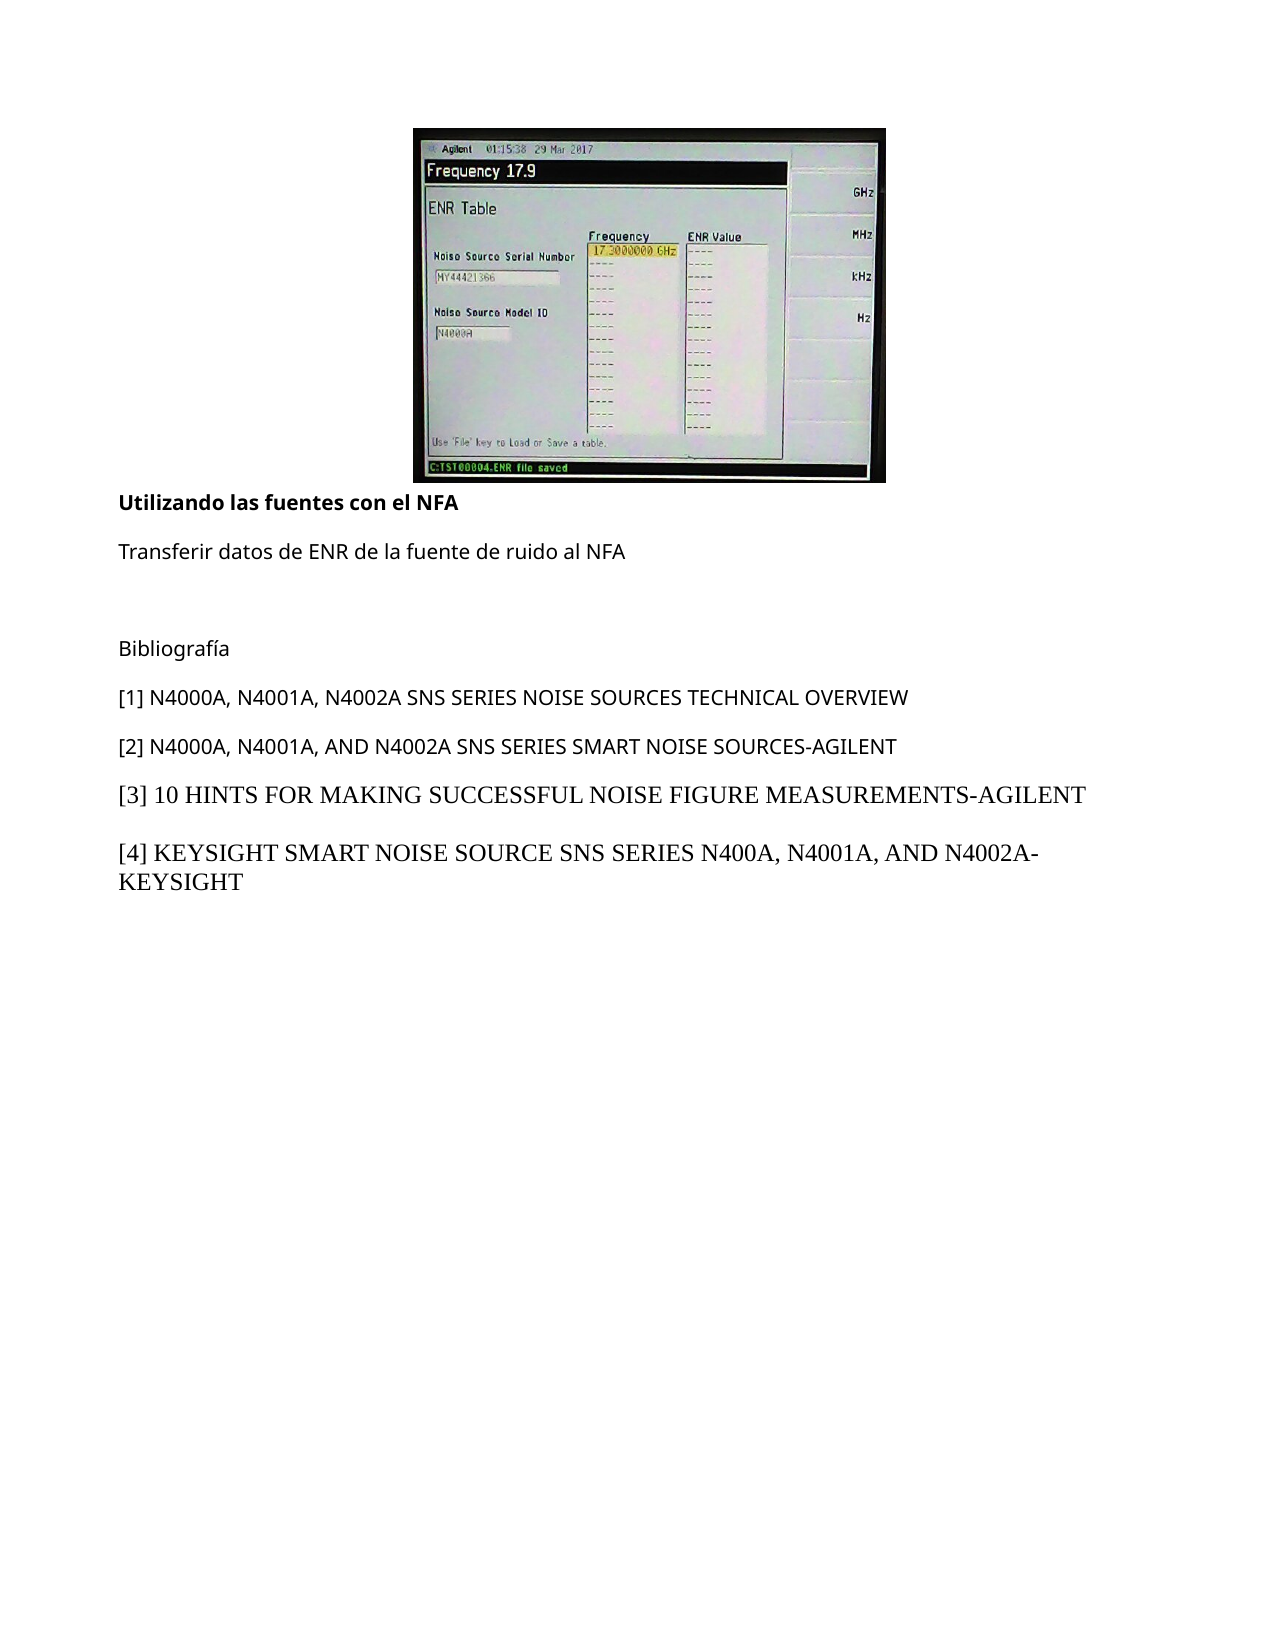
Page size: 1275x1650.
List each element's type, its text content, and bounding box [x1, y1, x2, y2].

text [2] N4000A, N4001A, AND N4002A SNS SERIES SMART NOISE SOURCES-AGILENT [118, 732, 1157, 760]
picture [413, 128, 886, 483]
text [4] KEYSIGHT SMART NOISE SOURCE SNS SERIES N400A, N4001A, AND N4002A-KEYSIGHT [118, 838, 1157, 895]
text Bibliografía [118, 634, 1157, 663]
text Utilizando las fuentes con el NFA [118, 118, 1157, 517]
text [1] N4000A, N4001A, N4002A SNS SERIES NOISE SOURCES TECHNICAL OVERVIEW [118, 683, 1157, 712]
text [3] 10 HINTS FOR MAKING SUCCESSFUL NOISE FIGURE MEASUREMENTS-AGILENT [118, 780, 1157, 809]
text Transferir datos de ENR de la fuente de ruido al NFA [118, 537, 1157, 566]
